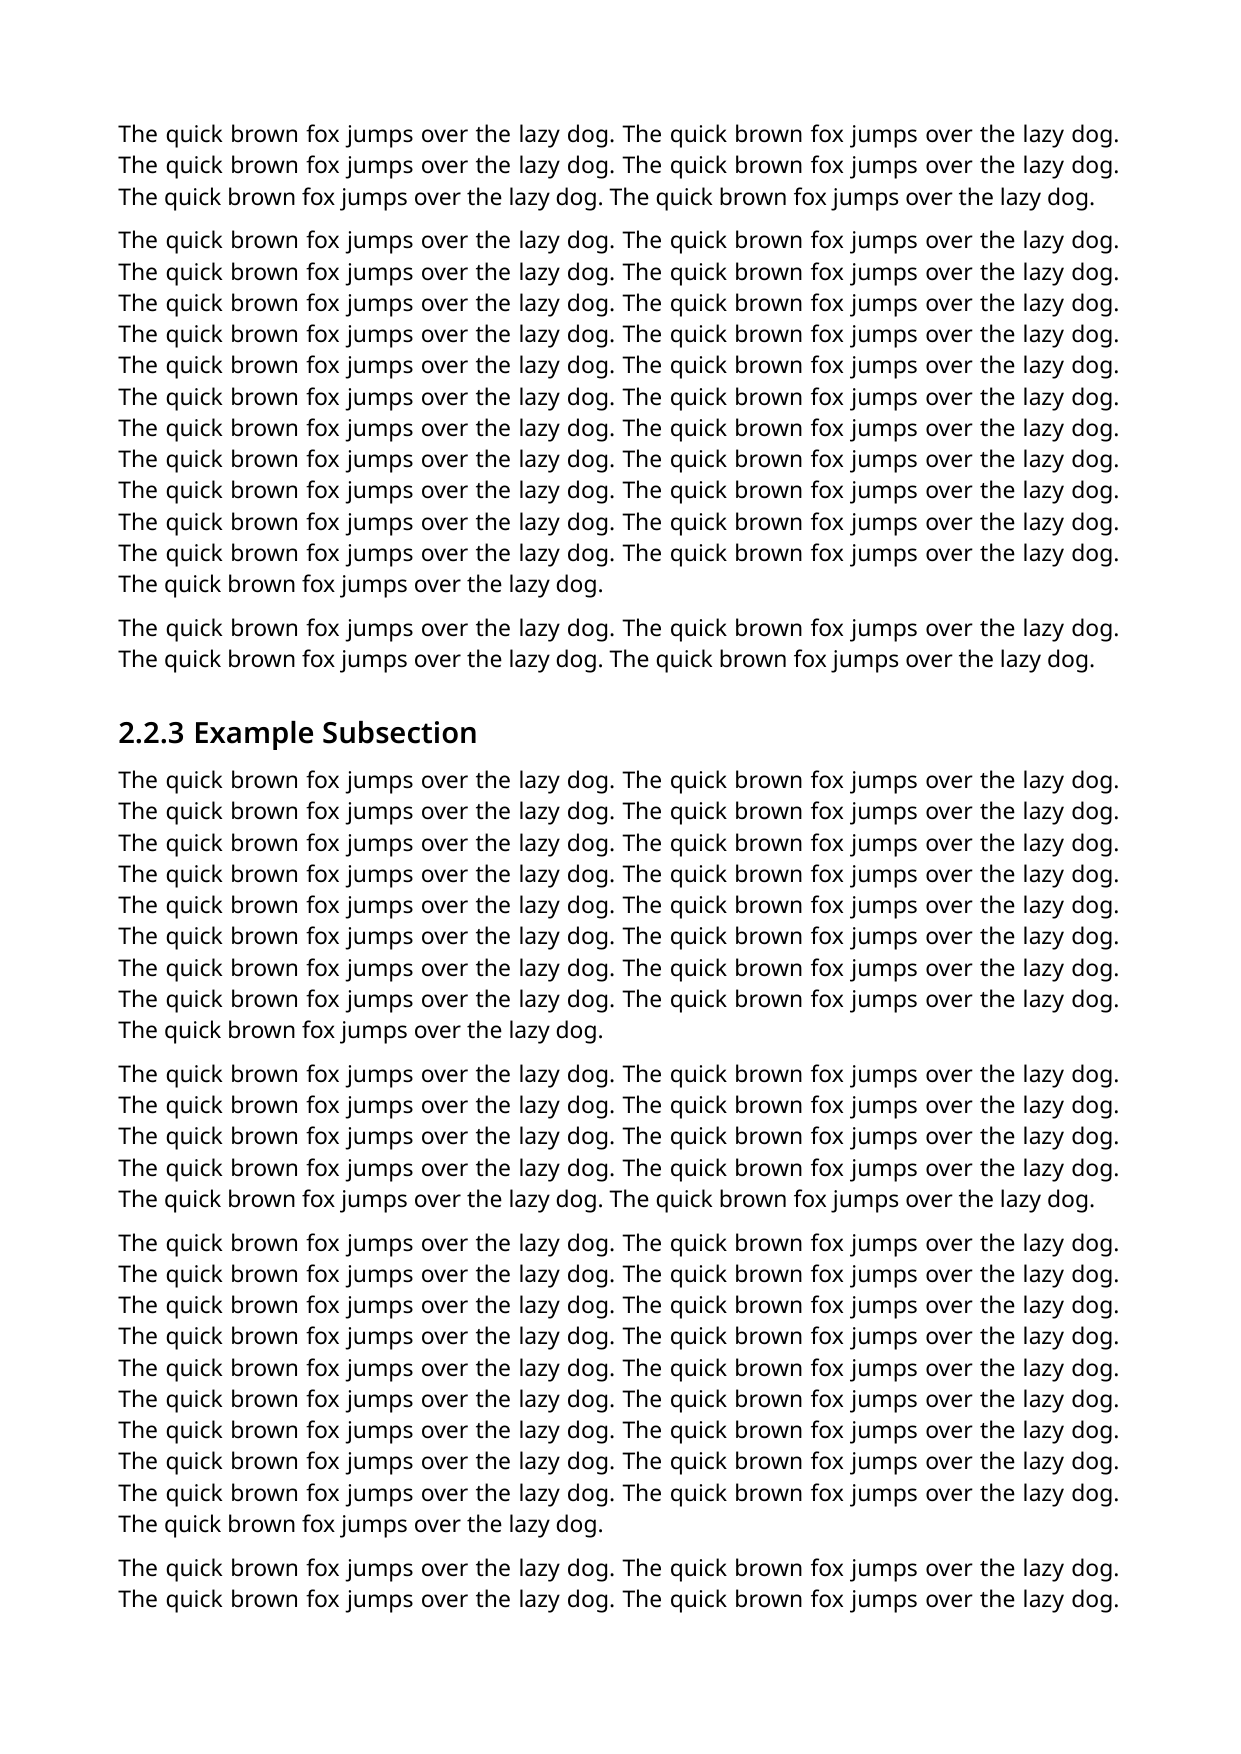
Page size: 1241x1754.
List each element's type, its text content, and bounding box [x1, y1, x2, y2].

text The quick brown fox jumps over the lazy dog. The quick brown fox jumps over the lazy dog. The quick brown fox jumps over the lazy dog. The quick brown fox jumps over the lazy dog. [118, 612, 1122, 674]
subtitle Example Subsection [118, 712, 1122, 752]
text The quick brown fox jumps over the lazy dog. The quick brown fox jumps over the lazy dog. The quick brown fox jumps over the lazy dog. The quick brown fox jumps over the lazy dog. The quick brown fox jumps over the lazy dog. The quick brown fox jumps over the lazy dog. The quick brown fox jumps over the lazy dog. The quick brown fox jumps over the lazy dog. The quick brown fox jumps over the lazy dog. The quick brown fox jumps over the lazy dog. [118, 1058, 1122, 1214]
text The quick brown fox jumps over the lazy dog. The quick brown fox jumps over the lazy dog. The quick brown fox jumps over the lazy dog. The quick brown fox jumps over the lazy dog. The quick brown fox jumps over the lazy dog. The quick brown fox jumps over the lazy dog. The quick brown fox jumps over the lazy dog. The quick brown fox jumps over the lazy dog. The quick brown fox jumps over the lazy dog. The quick brown fox jumps over the lazy dog. The quick brown fox jumps over the lazy dog. The quick brown fox jumps over the lazy dog. The quick brown fox jumps over the lazy dog. The quick brown fox jumps over the lazy dog. The quick brown fox jumps over the lazy dog. The quick brown fox jumps over the lazy dog. The quick brown fox jumps over the lazy dog. [118, 764, 1122, 1045]
text The quick brown fox jumps over the lazy dog. The quick brown fox jumps over the lazy dog. The quick brown fox jumps over the lazy dog. The quick brown fox jumps over the lazy dog. The quick brown fox jumps over the lazy dog. The quick brown fox jumps over the lazy dog. The quick brown fox jumps over the lazy dog. The quick brown fox jumps over the lazy dog. The quick brown fox jumps over the lazy dog. The quick brown fox jumps over the lazy dog. The quick brown fox jumps over the lazy dog. The quick brown fox jumps over the lazy dog. The quick brown fox jumps over the lazy dog. The quick brown fox jumps over the lazy dog. The quick brown fox jumps over the lazy dog. The quick brown fox jumps over the lazy dog. The quick brown fox jumps over the lazy dog. The quick brown fox jumps over the lazy dog. The quick brown fox jumps over the lazy dog. The quick brown fox jumps over the lazy dog. The quick brown fox jumps over the lazy dog. The quick brown fox jumps over the lazy dog. The quick brown fox jumps over the lazy dog. [118, 224, 1122, 599]
text The quick brown fox jumps over the lazy dog. The quick brown fox jumps over the lazy dog. The quick brown fox jumps over the lazy dog. The quick brown fox jumps over the lazy dog. The quick brown fox jumps over the lazy dog. The quick brown fox jumps over the lazy dog. The quick brown fox jumps over the lazy dog. The quick brown fox jumps over the lazy dog. The quick brown fox jumps over the lazy dog. The quick brown fox jumps over the lazy dog. The quick brown fox jumps over the lazy dog. The quick brown fox jumps over the lazy dog. The quick brown fox jumps over the lazy dog. The quick brown fox jumps over the lazy dog. The quick brown fox jumps over the lazy dog. The quick brown fox jumps over the lazy dog. The quick brown fox jumps over the lazy dog. The quick brown fox jumps over the lazy dog. The quick brown fox jumps over the lazy dog. [118, 1227, 1122, 1539]
text The quick brown fox jumps over the lazy dog. The quick brown fox jumps over the lazy dog. The quick brown fox jumps over the lazy dog. The quick brown fox jumps over the lazy dog. The quick brown fox jumps over the lazy dog. The quick brown fox jumps over the lazy dog. [118, 118, 1122, 212]
text The quick brown fox jumps over the lazy dog. The quick brown fox jumps over the lazy dog. The quick brown fox jumps over the lazy dog. The quick brown fox jumps over the lazy dog. [118, 1552, 1122, 1614]
